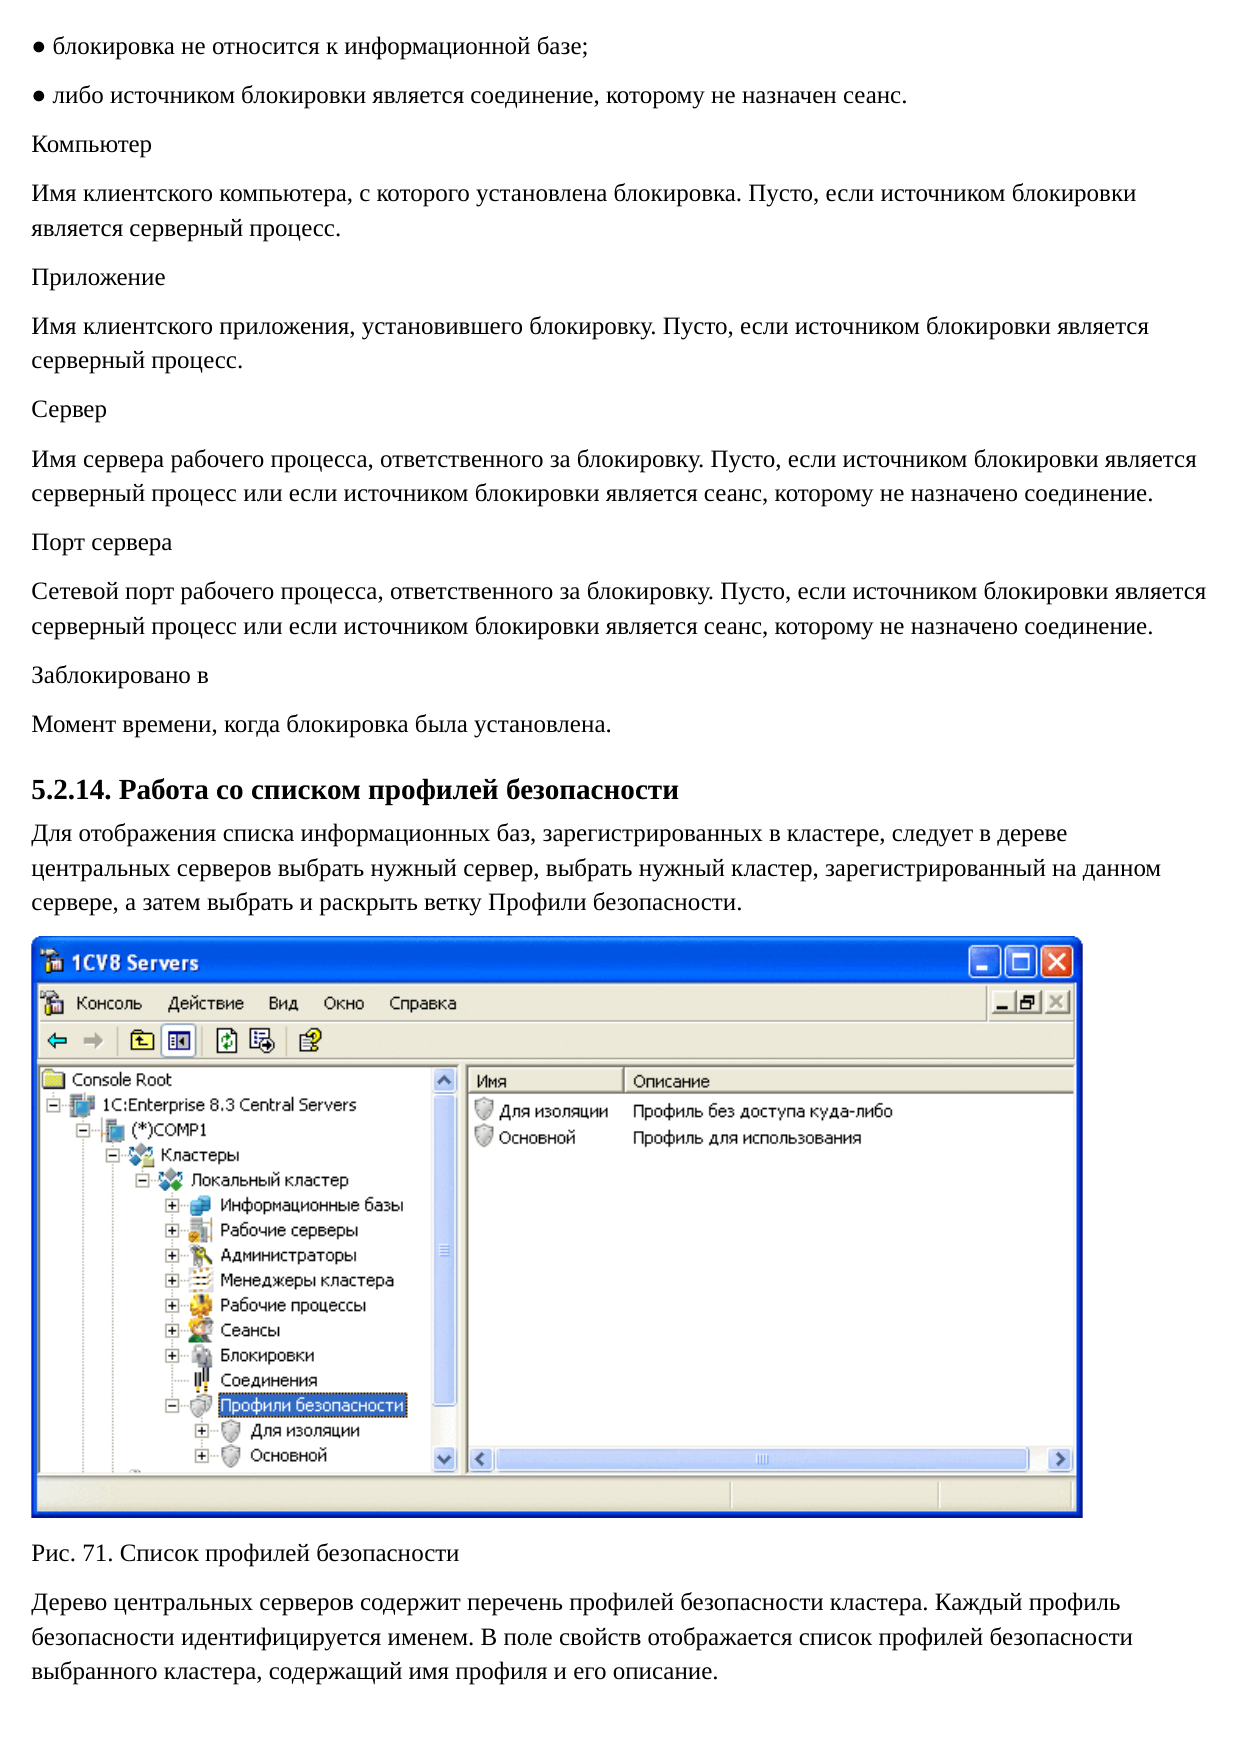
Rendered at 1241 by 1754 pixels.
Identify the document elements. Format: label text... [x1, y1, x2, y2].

text Сервер [31, 394, 1212, 423]
subtitle 5.2.14. Работа со списком профилей безопасности [31, 772, 1212, 806]
text ● либо источником блокировки является соединение, которому не назначен сеанс. [31, 80, 1212, 109]
picture [31, 936, 1083, 1518]
text Для отображения списка информационных баз, зарегистрированных в кластере, следует в дереве центральных серверов выбрать нужный сервер, выбрать нужный кластер, зарегистрированный на данном сервере, а затем выбрать и раскрыть ветку Профили безопасности. [31, 818, 1212, 916]
text ● блокировка не относится к информационной базе; [31, 31, 1212, 60]
text Дерево центральных серверов содержит перечень профилей безопасности кластера. Каждый профиль безопасности идентифицируется именем. В поле свойств отображается список профилей безопасности выбранного кластера, содержащий имя профиля и его описание. [31, 1587, 1212, 1685]
text Компьютер [31, 129, 1212, 158]
text Рис. 71. Список профилей безопасности [31, 1538, 1212, 1567]
text Момент времени, когда блокировка была установлена. [31, 709, 1212, 738]
text Имя сервера рабочего процесса, ответственного за блокировку. Пусто, если источником блокировки является серверный процесс или если источником блокировки является сеанс, которому не назначено соединение. [31, 444, 1212, 507]
text Имя клиентского приложения, установившего блокировку. Пусто, если источником блокировки является серверный процесс. [31, 311, 1212, 374]
text Заблокировано в [31, 660, 1212, 688]
text Порт сервера [31, 527, 1212, 556]
text Имя клиентского компьютера, с которого установлена блокировка. Пусто, если источником блокировки является серверный процесс. [31, 178, 1212, 242]
text Приложение [31, 262, 1212, 291]
text Сетевой порт рабочего процесса, ответственного за блокировку. Пусто, если источником блокировки является серверный процесс или если источником блокировки является сеанс, которому не назначено соединение. [31, 576, 1212, 639]
